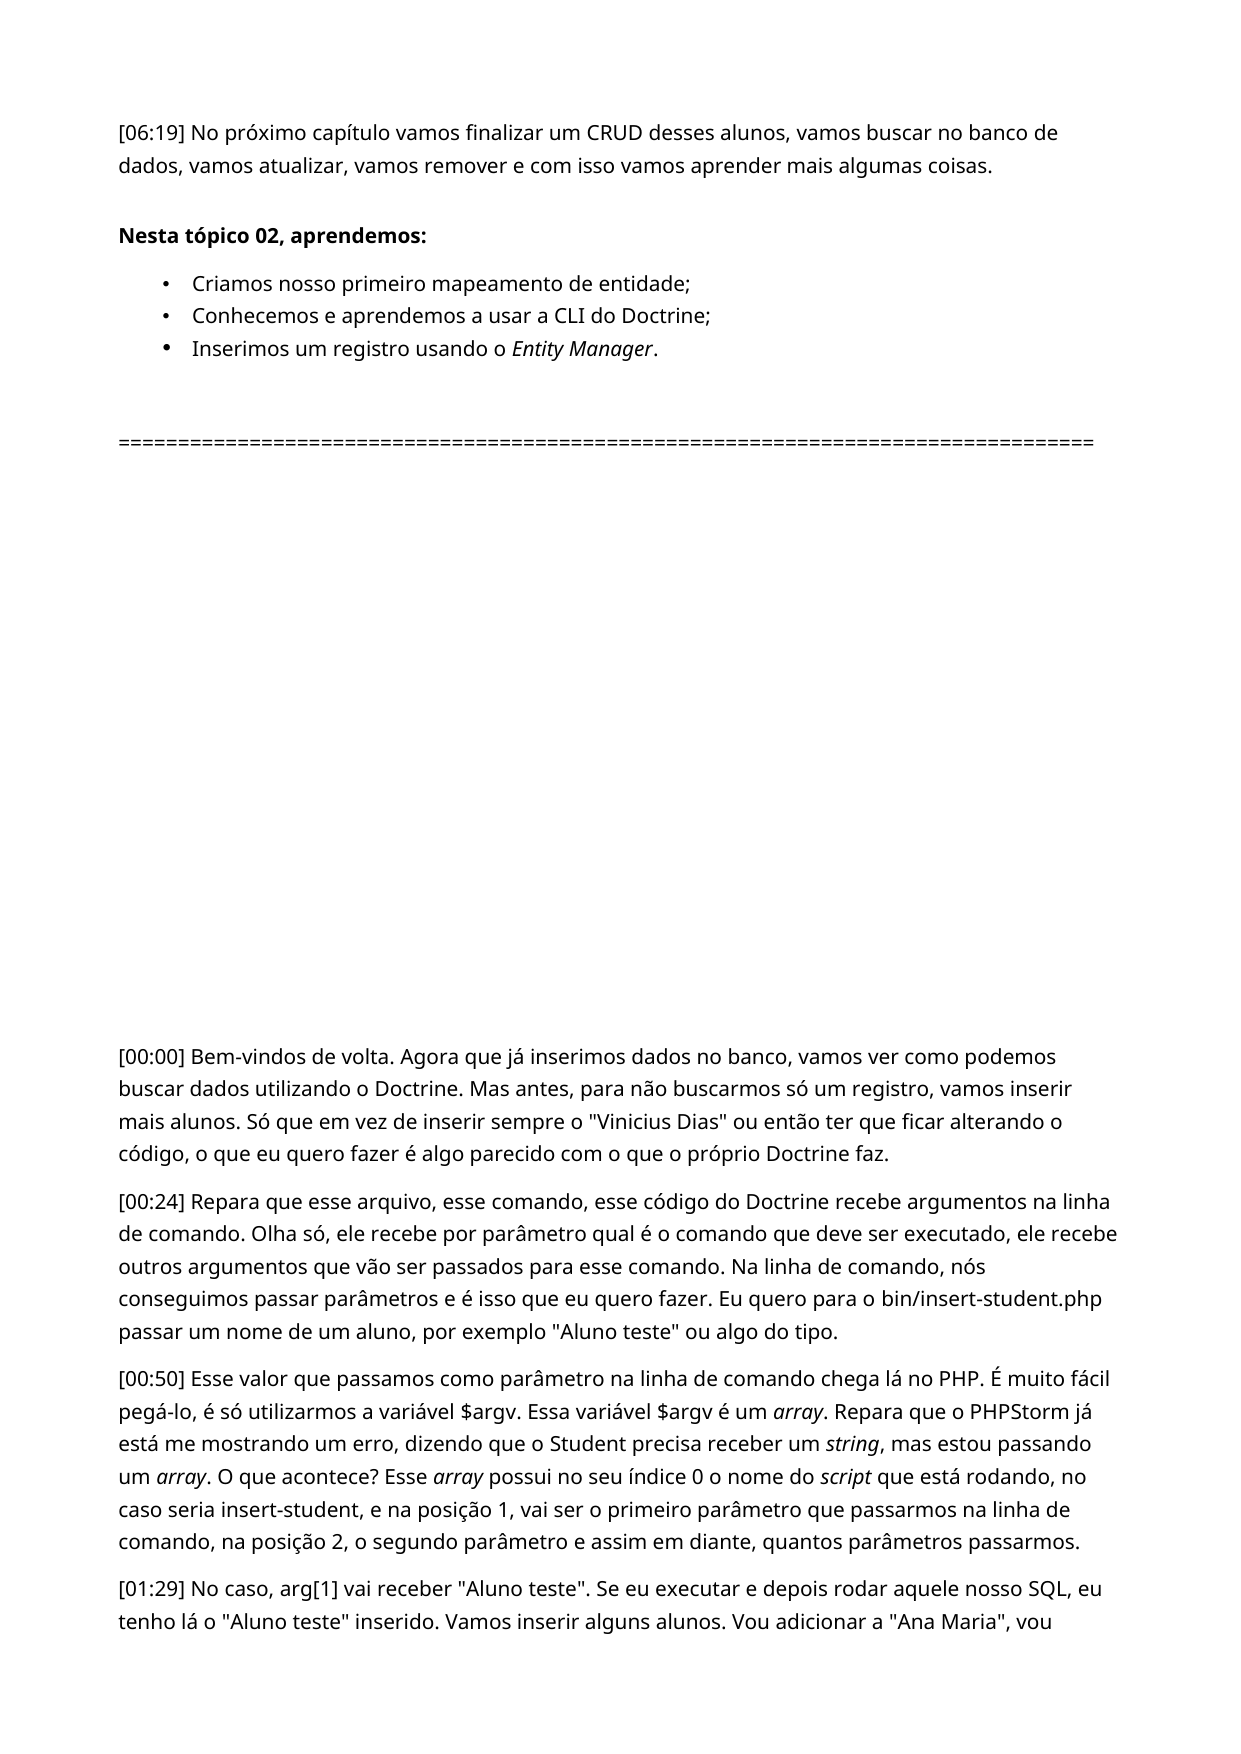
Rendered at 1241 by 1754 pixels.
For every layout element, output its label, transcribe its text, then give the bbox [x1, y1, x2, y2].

text ================================================================================== [118, 428, 1122, 457]
text Nesta tópico 02, aprendemos: [118, 222, 1122, 250]
list Criamos nosso primeiro mapeamento de entidade; [162, 269, 1122, 297]
text [00:24] Repara que esse arquivo, esse comando, esse código do Doctrine recebe argumentos na linha de comando. Olha só, ele recebe por parâmetro qual é o comando que deve ser executado, ele recebe outros argumentos que vão ser passados para esse comando. Na linha de comando, nós conseguimos passar parâmetros e é isso que eu quero fazer. Eu quero para o bin/insert-student.php passar um nome de um aluno, por exemplo "Aluno teste" ou algo do tipo. [118, 1187, 1122, 1346]
text [00:50] Esse valor que passamos como parâmetro na linha de comando chega lá no PHP. É muito fácil pegá-lo, é só utilizarmos a variável $argv. Essa variável $argv é um array. Repara que o PHPStorm já está me mostrando um erro, dizendo que o Student precisa receber um string, mas estou passando um array. O que acontece? Esse array possui no seu índice 0 o nome do script que está rodando, no caso seria insert-student, e na posição 1, vai ser o primeiro parâmetro que passarmos na linha de comando, na posição 2, o segundo parâmetro e assim em diante, quantos parâmetros passarmos. [118, 1364, 1122, 1556]
text [06:19] No próximo capítulo vamos finalizar um CRUD desses alunos, vamos buscar no banco de dados, vamos atualizar, vamos remover e com isso vamos aprender mais algumas coisas. [118, 118, 1122, 179]
list Conhecemos e aprendemos a usar a CLI do Doctrine; [162, 301, 1122, 330]
text [00:00] Bem-vindos de volta. Agora que já inserimos dados no banco, vamos ver como podemos buscar dados utilizando o Doctrine. Mas antes, para não buscarmos só um registro, vamos inserir mais alunos. Só que em vez de inserir sempre o "Vinicius Dias" ou então ter que ficar alterando o código, o que eu quero fazer é algo parecido com o que o próprio Doctrine faz. [118, 1042, 1122, 1168]
text [01:29] No caso, arg[1] vai receber "Aluno teste". Se eu executar e depois rodar aquele nosso SQL, eu tenho lá o "Aluno teste" inserido. Vamos inserir alguns alunos. Vou adicionar a "Ana Maria", vou [118, 1574, 1122, 1636]
list Inserimos um registro usando o Entity Manager. [162, 334, 1122, 362]
